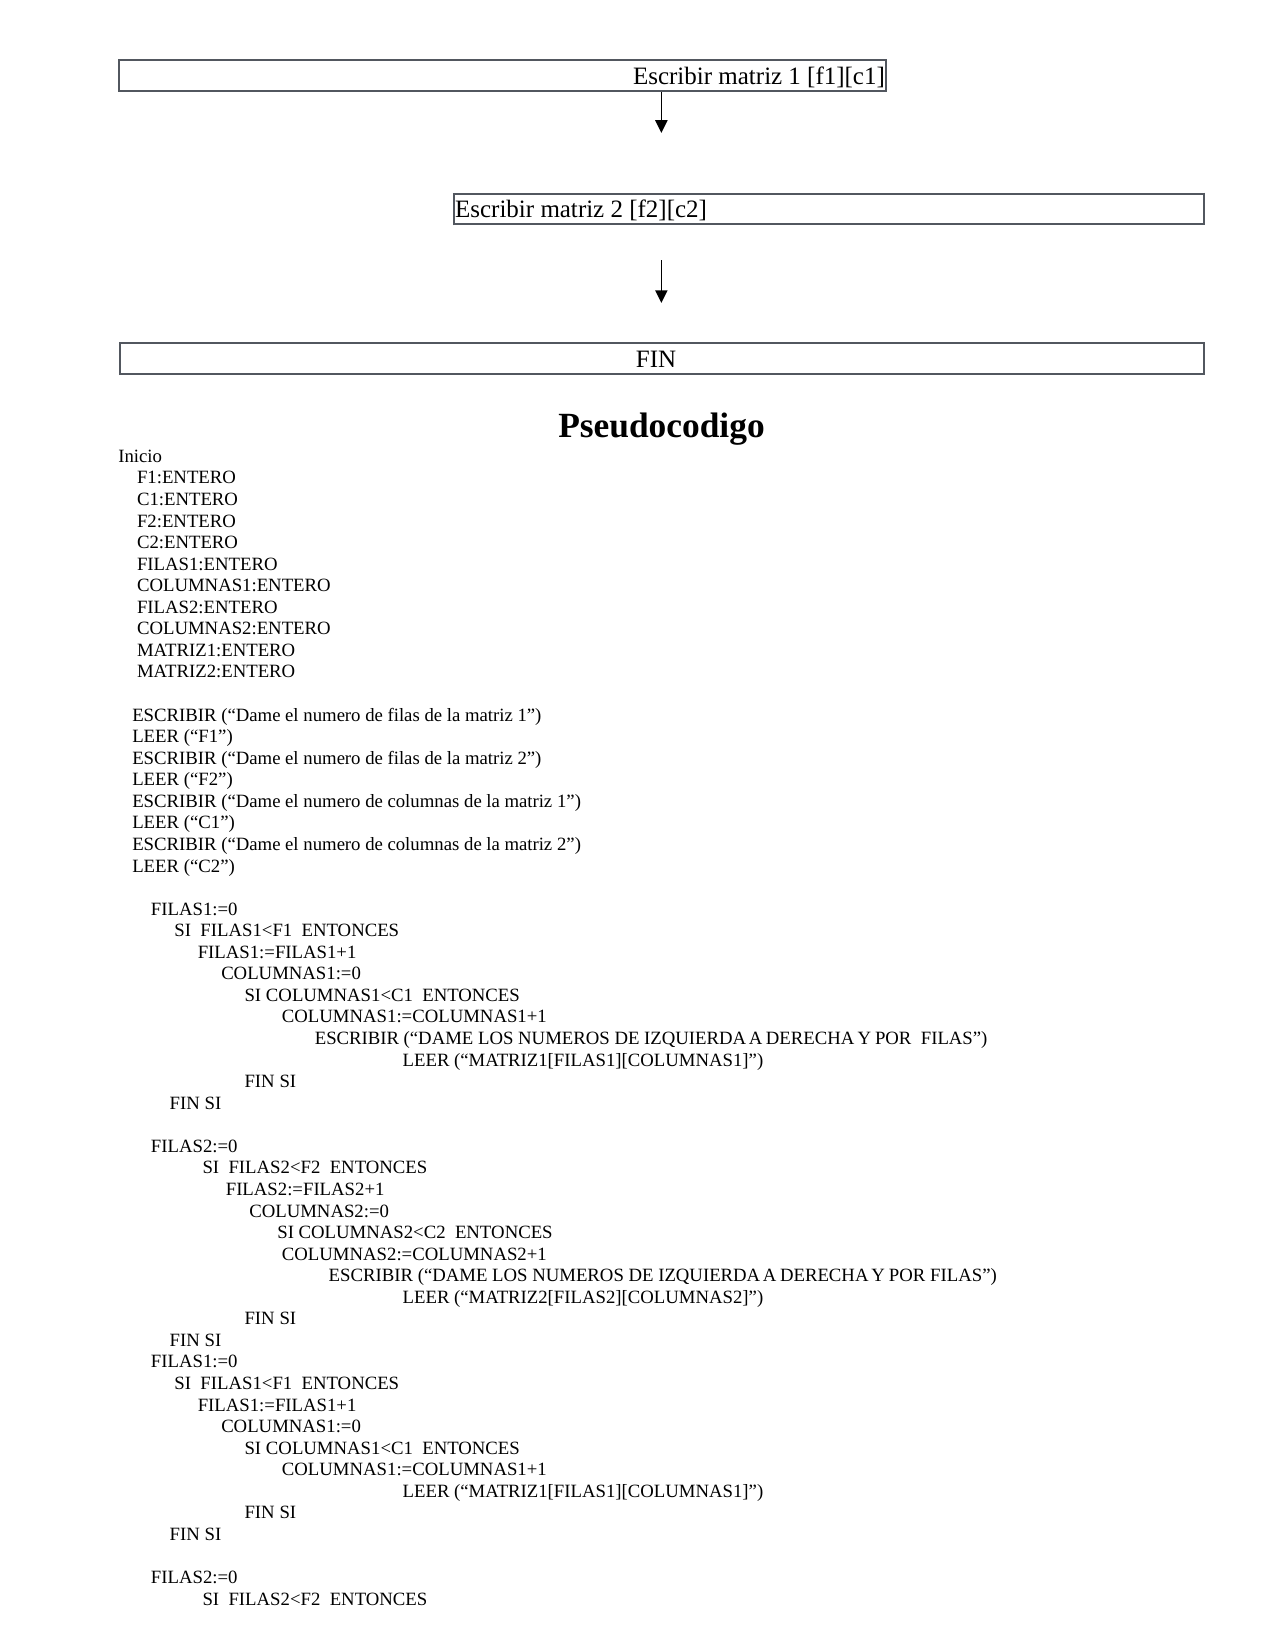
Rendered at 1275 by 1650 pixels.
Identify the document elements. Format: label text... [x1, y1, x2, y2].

text COLUMNAS1:=0 [118, 962, 1205, 984]
text COLUMNAS1:=COLUMNAS1+1 [118, 1005, 1205, 1027]
text FIN SI [118, 1092, 1205, 1113]
text COLUMNAS1:=0 [118, 1415, 1205, 1437]
text FIN SI [118, 1329, 1205, 1350]
text FILAS1:ENTERO [118, 553, 1205, 574]
text Escribir matriz 2 [f2][c2] [455, 195, 1203, 223]
text F1:ENTERO [118, 466, 1205, 488]
text ESCRIBIR (“Dame el numero de filas de la matriz 2”) [118, 747, 1205, 768]
text FILAS2:=FILAS2+1 [118, 1178, 1205, 1199]
text SI FILAS2<F2 ENTONCES [118, 1588, 1205, 1609]
text LEER (“C2”) [118, 854, 1205, 876]
text SI COLUMNAS2<C2 ENTONCES [118, 1221, 1205, 1243]
text COLUMNAS1:=COLUMNAS1+1 [118, 1458, 1205, 1480]
text FIN SI [118, 1523, 1205, 1544]
text FILAS1:=0 [118, 898, 1205, 919]
text F2:ENTERO [118, 509, 1205, 531]
text C2:ENTERO [118, 531, 1205, 553]
text Inicio [118, 445, 1205, 466]
text ESCRIBIR (“DAME LOS NUMEROS DE IZQUIERDA A DERECHA Y POR FILAS”) [118, 1027, 1205, 1048]
text FIN SI [118, 1070, 1205, 1092]
text SI COLUMNAS1<C1 ENTONCES [118, 1437, 1205, 1458]
text ESCRIBIR (“Dame el numero de columnas de la matriz 2”) [118, 833, 1205, 854]
text Escribir matriz 1 [f1][c1] [120, 61, 885, 90]
text FILAS1:=FILAS1+1 [118, 1393, 1205, 1415]
text ESCRIBIR (“Dame el numero de filas de la matriz 1”) [118, 703, 1205, 725]
text FIN SI [118, 1307, 1205, 1329]
text Pseudocodigo [118, 404, 1205, 445]
text SI FILAS1<F1 ENTONCES [118, 1372, 1205, 1393]
text C1:ENTERO [118, 488, 1205, 509]
text COLUMNAS2:=0 [118, 1199, 1205, 1221]
text SI COLUMNAS1<C1 ENTONCES [118, 984, 1205, 1005]
text ESCRIBIR (“DAME LOS NUMEROS DE IZQUIERDA A DERECHA Y POR FILAS”) [118, 1264, 1205, 1286]
text FILAS2:=0 [118, 1135, 1205, 1156]
text FILAS1:=0 [118, 1350, 1205, 1372]
text COLUMNAS2:=COLUMNAS2+1 [118, 1243, 1205, 1264]
text FILAS1:=FILAS1+1 [118, 941, 1205, 962]
text FIN SI [118, 1501, 1205, 1523]
text FILAS2:ENTERO [118, 596, 1205, 617]
text LEER (“C1”) [118, 811, 1205, 833]
text LEER (“MATRIZ2[FILAS2][COLUMNAS2]”) [118, 1286, 1205, 1307]
text FIN [121, 344, 1203, 373]
text COLUMNAS1:ENTERO [118, 574, 1205, 596]
text MATRIZ1:ENTERO [118, 639, 1205, 660]
text COLUMNAS2:ENTERO [118, 617, 1205, 639]
text LEER (“F1”) [118, 725, 1205, 747]
text LEER (“F2”) [118, 768, 1205, 790]
text SI FILAS1<F1 ENTONCES [118, 919, 1205, 941]
text SI FILAS2<F2 ENTONCES [118, 1156, 1205, 1178]
text FILAS2:=0 [118, 1566, 1205, 1588]
text LEER (“MATRIZ1[FILAS1][COLUMNAS1]”) [118, 1480, 1205, 1501]
text LEER (“MATRIZ1[FILAS1][COLUMNAS1]”) [118, 1048, 1205, 1070]
text MATRIZ2:ENTERO [118, 660, 1205, 682]
text ESCRIBIR (“Dame el numero de columnas de la matriz 1”) [118, 790, 1205, 811]
